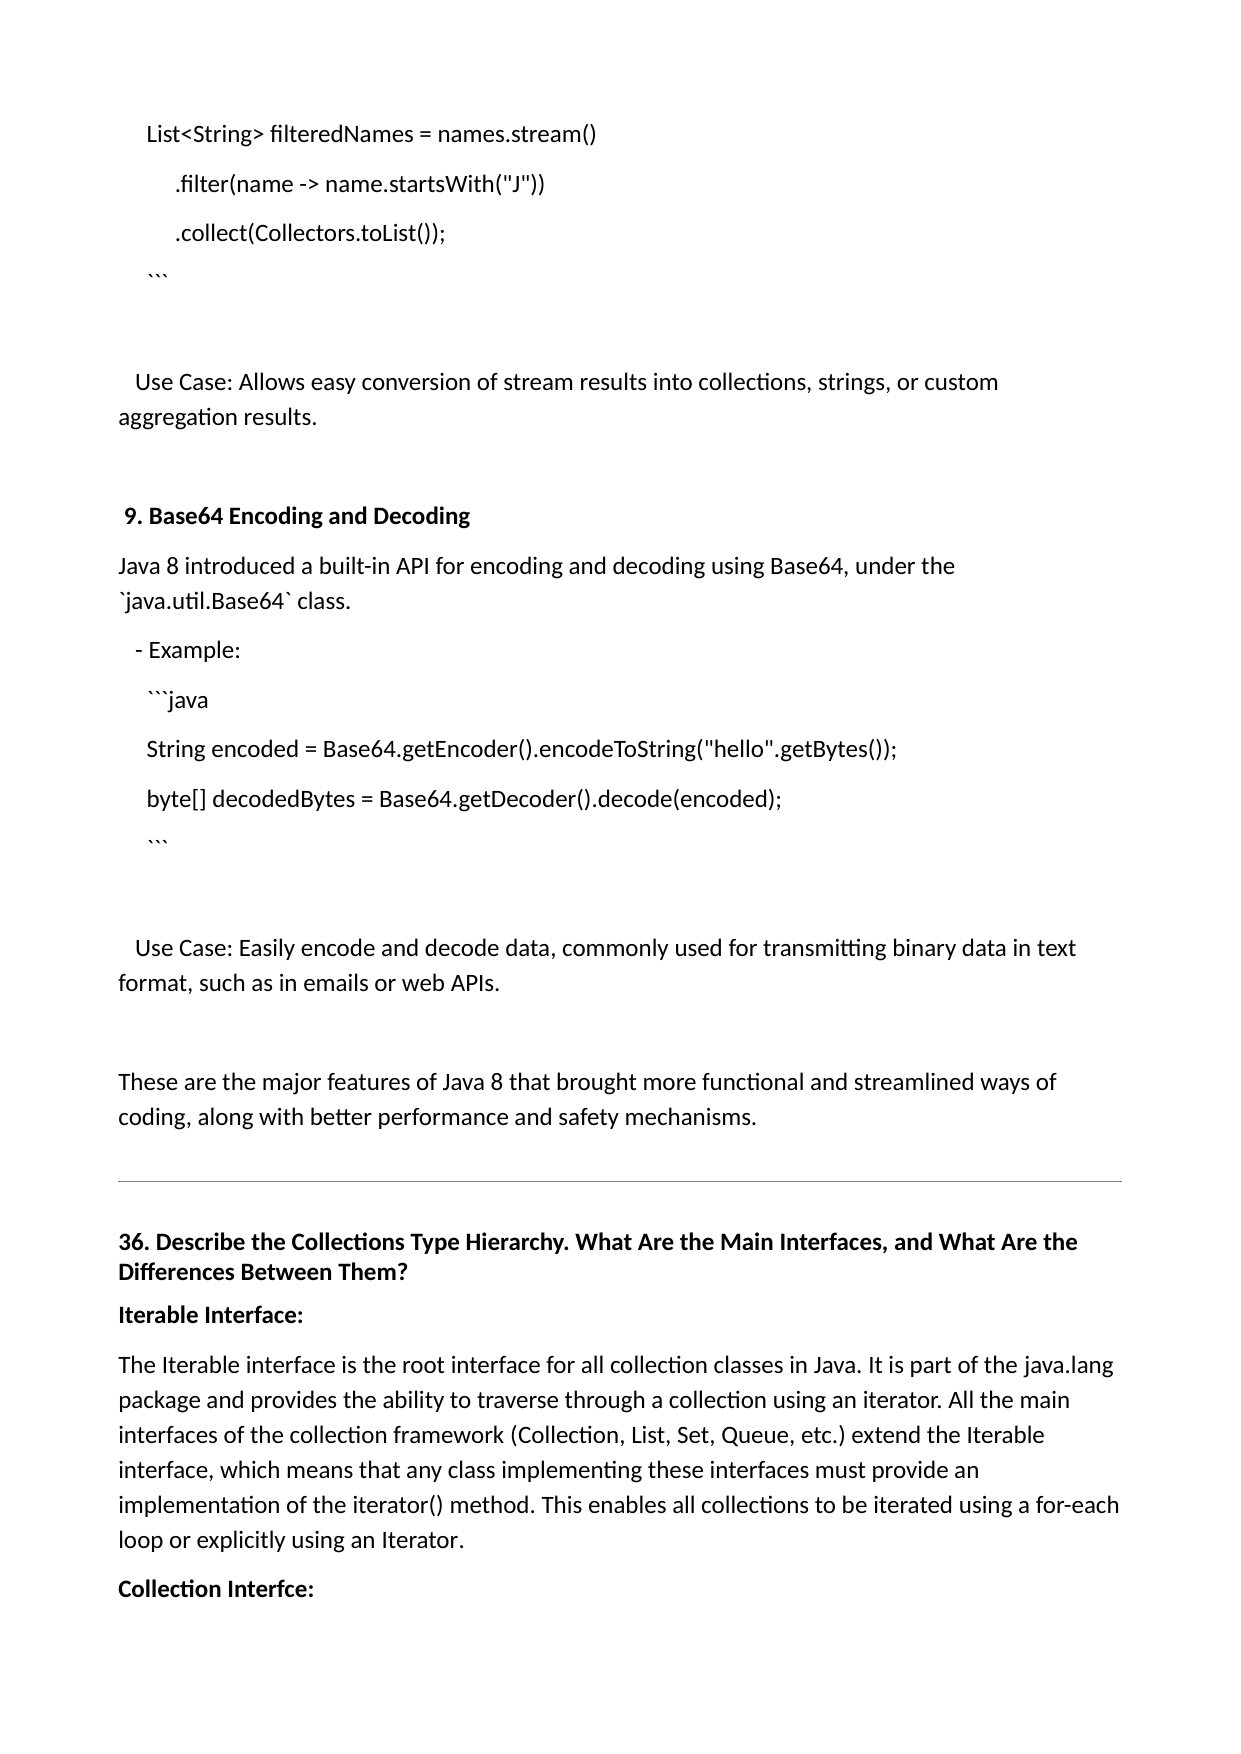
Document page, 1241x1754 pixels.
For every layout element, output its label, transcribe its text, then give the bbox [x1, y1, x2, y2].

text - Example: [118, 634, 1122, 665]
text .filter(name -> name.startsWith("J")) [118, 168, 1122, 198]
text .collect(Collectors.toList()); [118, 217, 1122, 248]
text Use Case: Allows easy conversion of stream results into collections, strings, or custom aggregation results. [118, 366, 1122, 432]
text byte[] decodedBytes = Base64.getDecoder().decode(encoded); [118, 783, 1122, 814]
text 9. Base64 Encoding and Decoding [118, 500, 1122, 531]
text The Iterable interface is the root interface for all collection classes in Java. It is part of the java.lang package and provides the ability to traverse through a collection using an iterator. All the main interfaces of the collection framework (Collection, List, Set, Queue, etc.) extend the Iterable interface, which means that any class implementing these interfaces must provide an implementation of the iterator() method. This enables all collections to be iterated using a for-each loop or explicitly using an Iterator. [118, 1349, 1122, 1554]
text These are the major features of Java 8 that brought more functional and streamlined ways of coding, along with better performance and safety mechanisms. [118, 1066, 1122, 1132]
text String encoded = Base64.getEncoder().encodeToString("hello".getBytes()); [118, 733, 1122, 764]
text Iterable Interface: [118, 1299, 1122, 1330]
text Java 8 introduced a built-in API for encoding and decoding using Base64, under the `java.util.Base64` class. [118, 550, 1122, 615]
text List<String> filteredNames = names.stream() [118, 118, 1122, 149]
subtitle 36. Describe the Collections Type Hierarchy. What Are the Main Interfaces, and What Are the Differences Between Them? [118, 1226, 1122, 1287]
text Collection Interfce: [118, 1573, 1122, 1604]
text Use Case: Easily encode and decode data, commonly used for transmitting binary data in text format, such as in emails or web APIs. [118, 932, 1122, 997]
text ```java [118, 684, 1122, 714]
text ``` [118, 833, 1122, 863]
text ``` [118, 267, 1122, 297]
